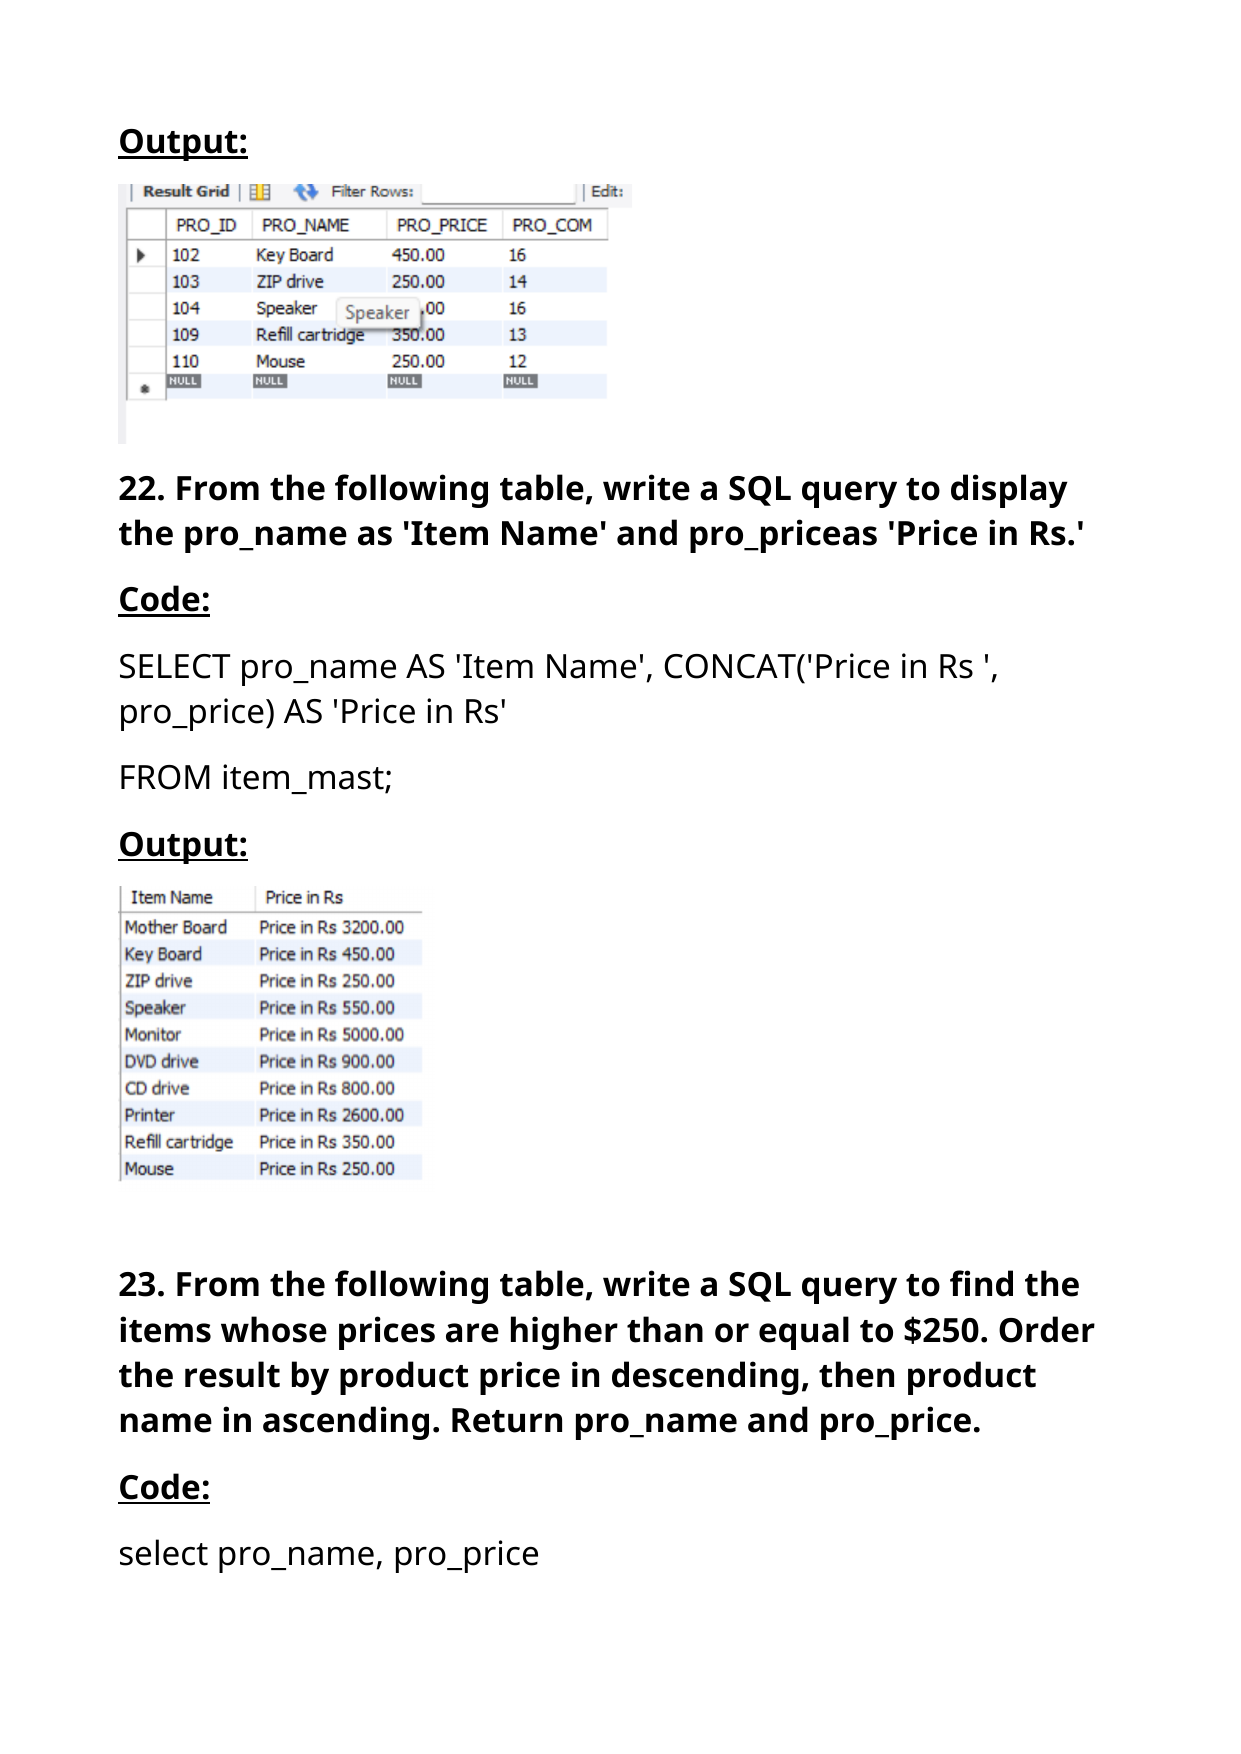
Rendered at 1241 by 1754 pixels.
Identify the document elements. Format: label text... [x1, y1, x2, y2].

text SELECT pro_name AS 'Item Name', CONCAT('Price in Rs ', pro_price) AS 'Price in Rs' [118, 642, 1122, 733]
text select pro_name, pro_price [118, 1530, 1122, 1575]
text FROM item_mast; [118, 754, 1122, 799]
text Code: [118, 1463, 1122, 1509]
text Code: [118, 576, 1122, 622]
text 22. From the following table, write a SQL query to display the pro_name as 'Item Name' and pro_priceas 'Price in Rs.' [118, 464, 1122, 555]
text Output: [118, 118, 1122, 163]
text 23. From the following table, write a SQL query to find the items whose prices are higher than or equal to $250. Order the result by product price in descending, then product name in ascending. Return pro_name and pro_price. [118, 1261, 1122, 1443]
text Output: [118, 820, 1122, 866]
